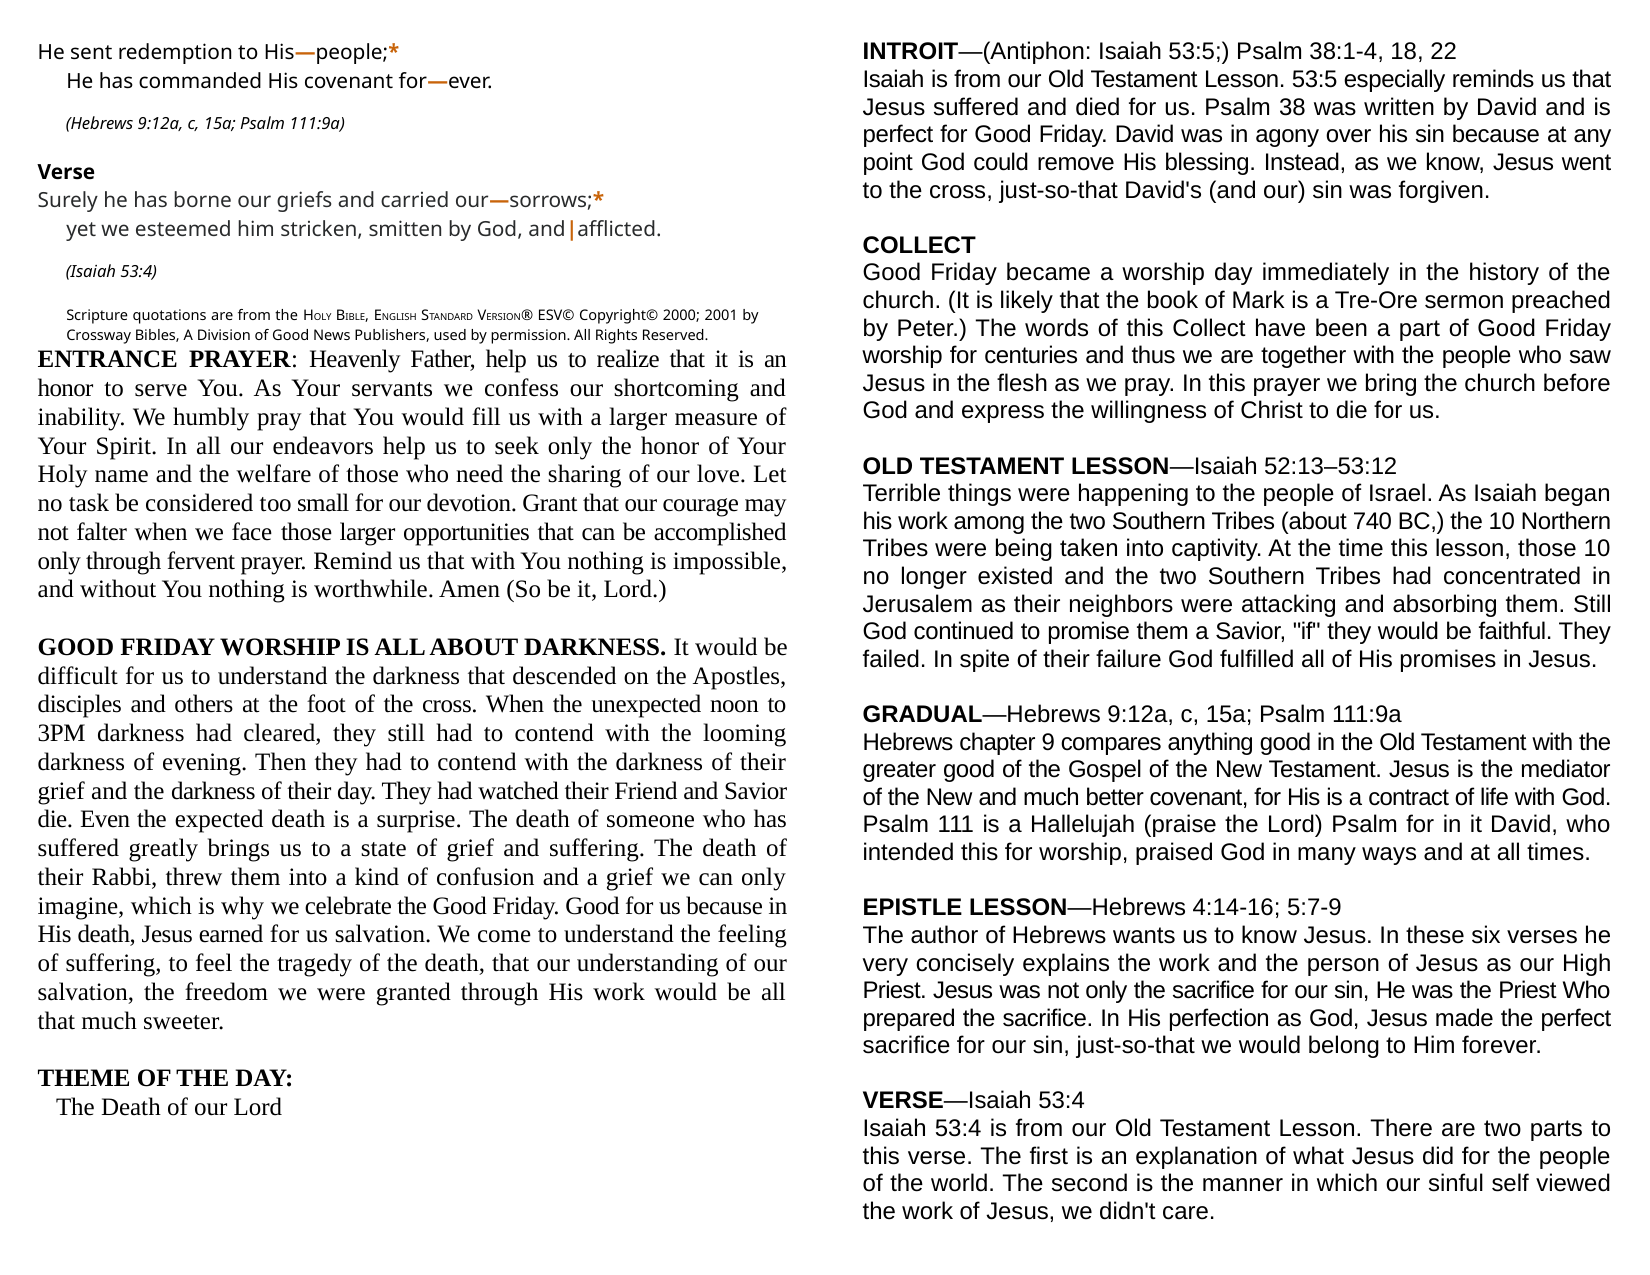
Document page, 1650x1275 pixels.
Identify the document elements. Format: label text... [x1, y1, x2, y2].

text OLD TESTAMENT LESSON—Isaiah 52:13–53:12 [862, 452, 1612, 479]
text yet we esteemed him stricken, smitten by God, and|afflicted. [66, 214, 787, 242]
text GOOD FRIDAY WORSHIP IS ALL ABOUT DARKNESS. It would be difficult for us to understand the darkness that descended on the Apostles, disciples and others at the foot of the cross. When the unexpected noon to 3PM darkness had cleared, they still had to contend with the looming darkness of evening. Then they had to contend with the darkness of their grief and the darkness of their day. They had watched their Friend and Savior die. Even the expected death is a surprise. The death of someone who has suffered greatly brings us to a state of grief and suffering. The death of their Rabbi, threw them into a kind of confusion and a grief we can only imagine, which is why we celebrate the Good Friday. Good for us because in His death, Jesus earned for us salvation. We come to understand the feeling of suffering, to feel the tragedy of the death, that our understanding of our salvation, the freedom we were granted through His work would be all that much sweeter. [37, 632, 787, 1034]
text (Hebrews 9:12a, c, 15a; Psalm 111:9a) [66, 111, 787, 134]
text (Isaiah 53:4) [66, 259, 787, 282]
text COLLECT [862, 231, 1612, 258]
text Scripture quotations are from the Holy Bible, English Standard Version® ESV© Copyright© 2000; 2001 by Crossway Bibles, A Division of Good News Publishers, used by permission. All Rights Reserved. [66, 305, 759, 344]
text He has commanded His covenant for—ever. [66, 66, 787, 94]
text The Death of our Lord [37, 1092, 787, 1121]
text Terrible things were happening to the people of Israel. As Isaiah began his work among the two Southern Tribes (about 740 BC,) the 10 Northern Tribes were being taken into captivity. At the time this lesson, those 10 no longer existed and the two Southern Tribes had concentrated in Jerusalem as their neighbors were attacking and absorbing them. Still God continued to promise them a Savior, "if" they would be faithful. They failed. In spite of their failure God fulfilled all of His promises in Jesus. [862, 479, 1612, 672]
text Hebrews chapter 9 compares anything good in the Old Testament with the greater good of the Gospel of the New Testament. Jesus is the mediator of the New and much better covenant, for His is a contract of life with God. Psalm 111 is a Hallelujah (praise the Lord) Psalm for in it David, who intended this for worship, praised God in many ways and at all times. [862, 728, 1612, 866]
text GRADUAL—Hebrews 9:12a, c, 15a; Psalm 111:9a [862, 700, 1612, 728]
text He sent redemption to His—people;* [37, 37, 787, 66]
text Isaiah is from our Old Testament Lesson. 53:5 especially reminds us that Jesus suffered and died for us. Psalm 38 was written by David and is perfect for Good Friday. David was in agony over his sin because at any point God could remove His blessing. Instead, as we know, Jesus went to the cross, just-so-that David's (and our) sin was forgiven. [862, 65, 1612, 203]
text Verse [37, 157, 787, 185]
text THEME OF THE DAY: [37, 1063, 787, 1092]
text ENTRANCE PRAYER: Heavenly Father, help us to realize that it is an honor to serve You. As Your servants we confess our shortcoming and inability. We humbly pray that You would fill us with a larger measure of Your Spirit. In all our endeavors help us to seek only the honor of Your Holy name and the welfare of those who need the sharing of our love. Let no task be considered too small for our devotion. Grant that our courage may not falter when we face those larger opportunities that can be accomplished only through fervent prayer. Remind us that with You nothing is impossible, and without You nothing is worthwhile. Amen (So be it, Lord.) [37, 344, 787, 603]
text INTROIT—(Antiphon: Isaiah 53:5;) Psalm 38:1-4, 18, 22 [862, 37, 1612, 65]
text Isaiah 53:4 is from our Old Testament Lesson. There are two parts to this verse. The first is an explanation of what Jesus did for the people of the world. The second is the manner in which our sinful self viewed the work of Jesus, we didn't care. [862, 1114, 1612, 1224]
text VERSE—Isaiah 53:4 [862, 1086, 1612, 1114]
text The author of Hebrews wants us to know Jesus. In these six verses he very concisely explains the work and the person of Jesus as our High Priest. Jesus was not only the sacrifice for our sin, He was the Priest Who prepared the sacrifice. In His perfection as God, Jesus made the perfect sacrifice for our sin, just-so-that we would belong to Him forever. [862, 921, 1612, 1059]
text Good Friday became a worship day immediately in the history of the church. (It is likely that the book of Mark is a Tre-Ore sermon preached by Peter.) The words of this Collect have been a part of Good Friday worship for centuries and thus we are together with the people who saw Jesus in the flesh as we pray. In this prayer we bring the church before God and express the willingness of Christ to die for us. [862, 258, 1612, 424]
text Surely he has borne our griefs and carried our—sorrows;* [37, 185, 787, 214]
text EPISTLE LESSON—Hebrews 4:14-16; 5:7-9 [862, 893, 1612, 921]
